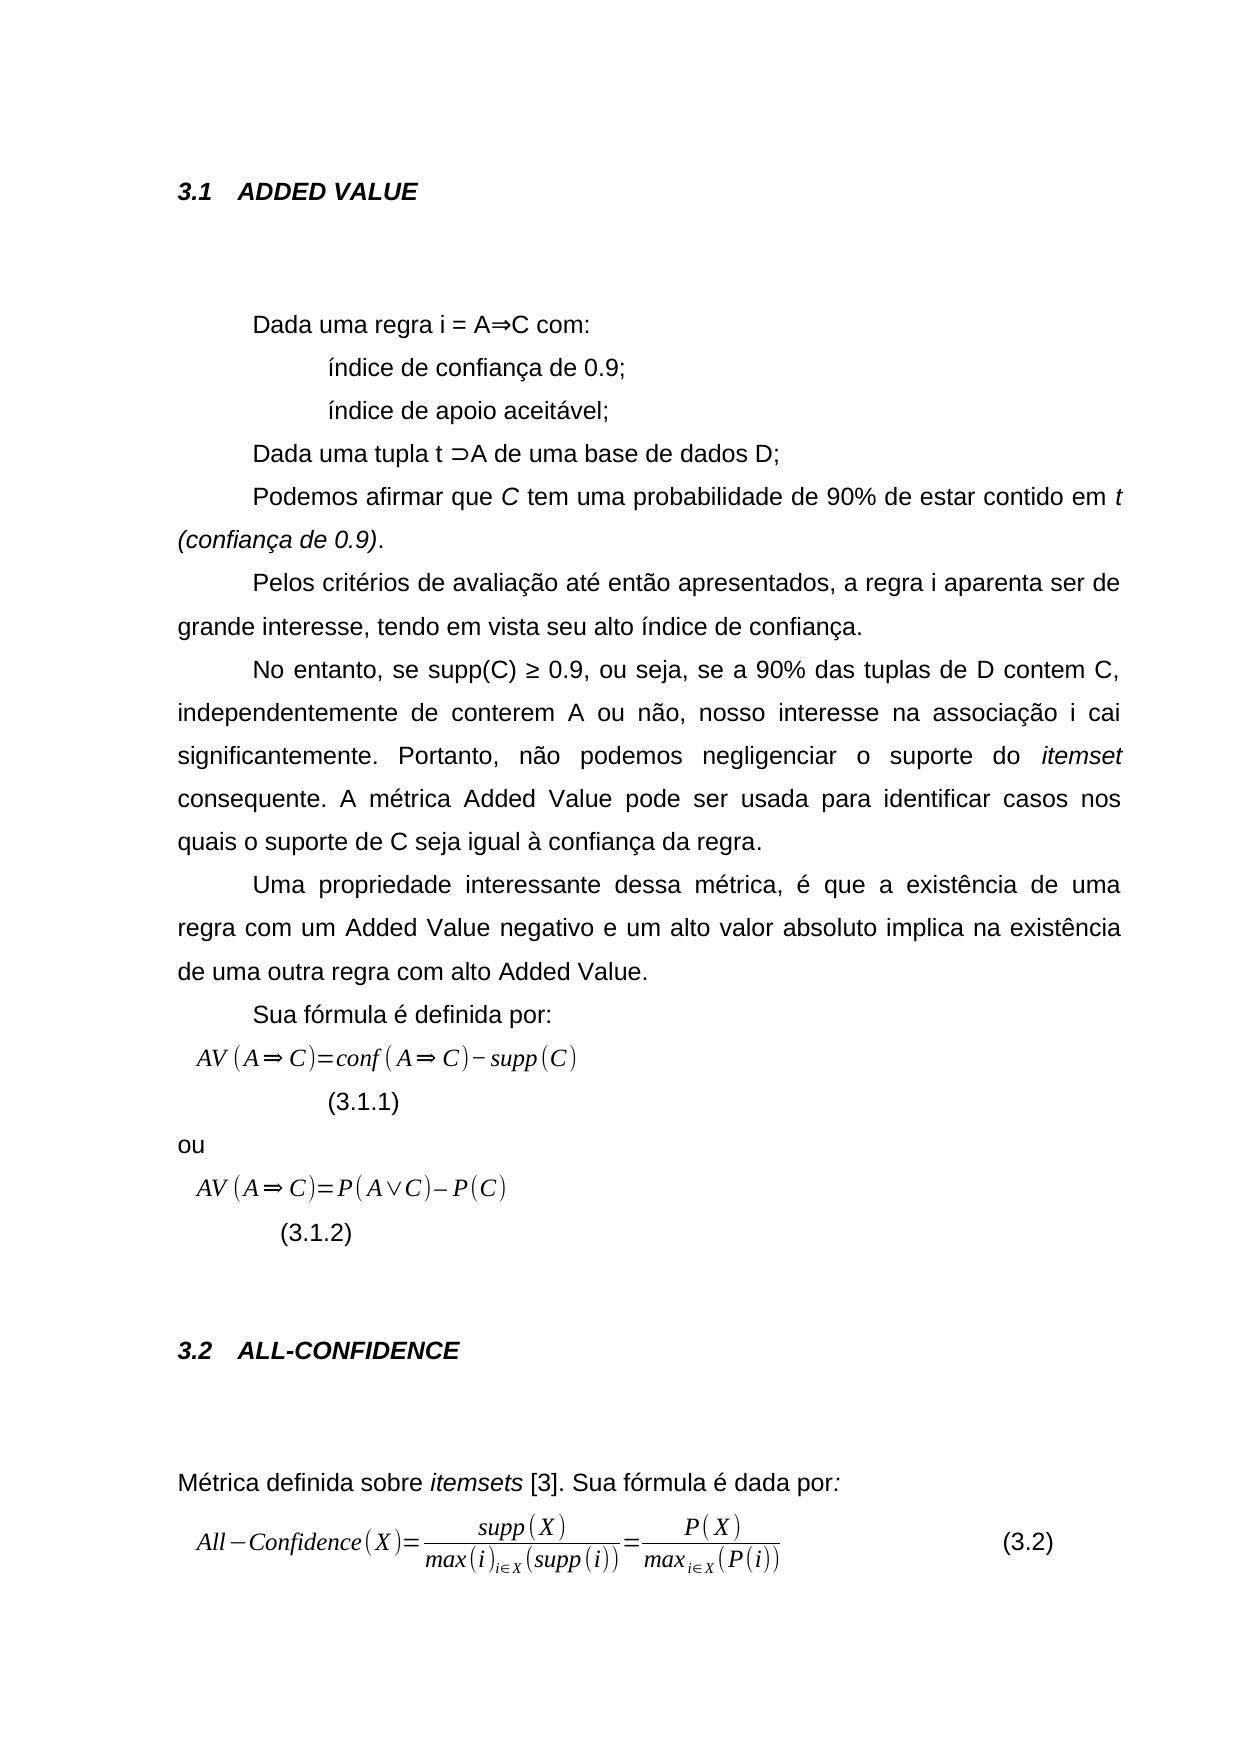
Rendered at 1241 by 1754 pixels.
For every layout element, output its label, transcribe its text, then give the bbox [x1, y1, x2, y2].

text (3.2) [177, 1511, 1122, 1577]
subtitle ADDED VALUE [177, 177, 1122, 206]
subtitle ALL-CONFIDENCE [177, 1336, 1122, 1364]
text (3.1.2) [177, 1173, 1122, 1246]
text índice de confiança de 0.9; [177, 353, 1122, 382]
text Podemos afirmar que C tem uma probabilidade de 90% de estar contido em t (confiança de 0.9). [177, 482, 1122, 554]
text Dada uma tupla t ⊃A de uma base de dados D; [177, 439, 1122, 468]
text ou [177, 1130, 1122, 1159]
text No entanto, se supp(C) ≥ 0.9, ou seja, se a 90% das tuplas de D contem C, independentemente de conterem A ou não, nosso interesse na associação i cai significantemente. Portanto, não podemos negligenciar o suporte do itemset consequente. A métrica Added Value pode ser usada para identificar casos nos quais o suporte de C seja igual à confiança da regra. [177, 655, 1122, 856]
text (3.1.1) [177, 1043, 1122, 1116]
text Métrica definida sobre itemsets [3]. Sua fórmula é dada por: [177, 1468, 1122, 1497]
text índice de apoio aceitável; [177, 396, 1122, 425]
text Pelos critérios de avaliação até então apresentados, a regra i aparenta ser de grande interesse, tendo em vista seu alto índice de confiança. [177, 568, 1122, 640]
text Uma propriedade interessante dessa métrica, é que a existência de uma regra com um Added Value negativo e um alto valor absoluto implica na existência de uma outra regra com alto Added Value. [177, 870, 1122, 985]
text Dada uma regra i = A⇒C com: [177, 310, 1122, 338]
text Sua fórmula é definida por: [177, 1000, 1122, 1028]
